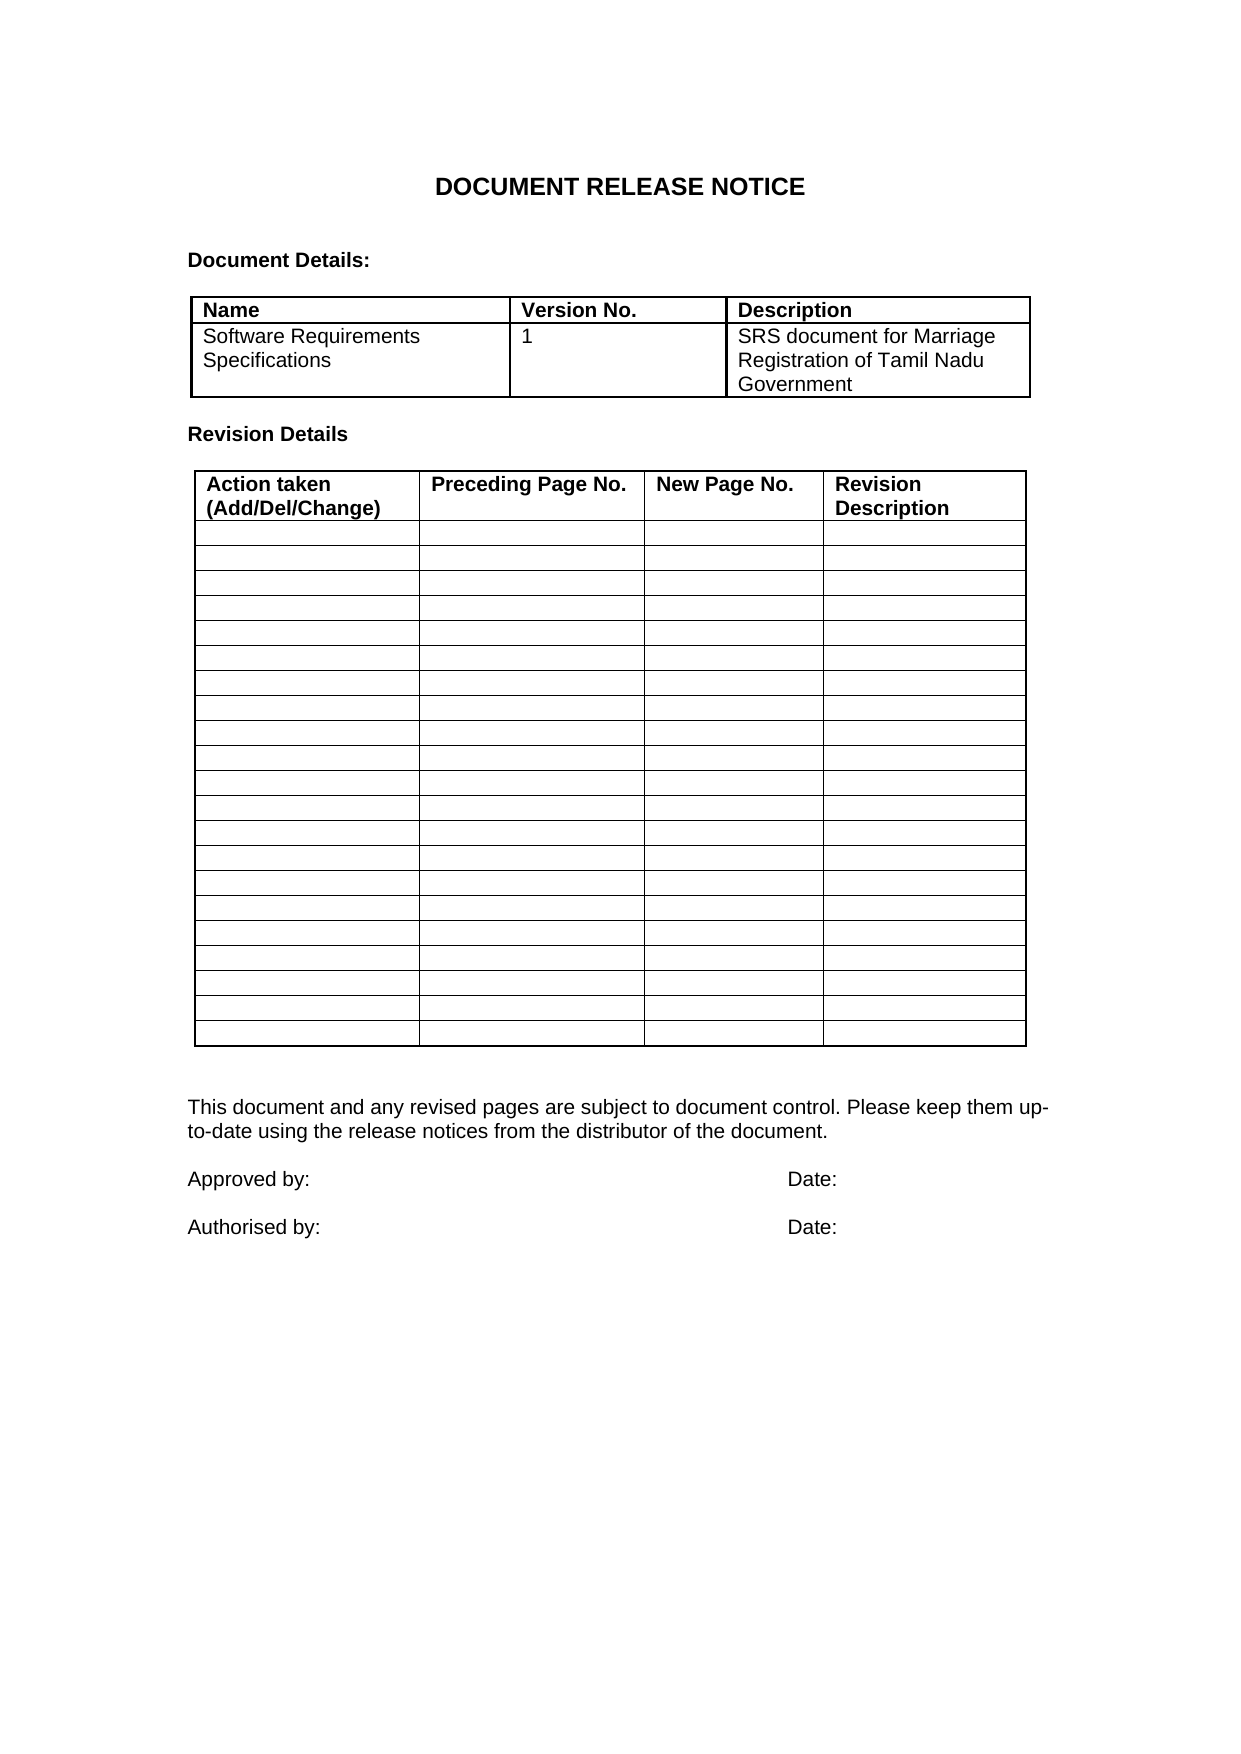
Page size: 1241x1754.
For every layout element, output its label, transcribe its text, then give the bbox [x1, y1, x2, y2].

table_cell [824, 671, 1025, 695]
table_cell [645, 671, 823, 695]
table_cell [196, 721, 419, 745]
table_cell [824, 646, 1025, 670]
table_cell [196, 571, 419, 595]
table_cell [824, 871, 1025, 895]
table_cell [645, 646, 823, 670]
table_cell [645, 721, 823, 745]
table_cell [420, 621, 644, 645]
table_cell [420, 796, 644, 820]
table_cell [420, 921, 644, 945]
table_cell [420, 571, 644, 595]
table_cell [420, 696, 644, 720]
table_cell [824, 771, 1025, 795]
table_cell [196, 796, 419, 820]
table_cell [420, 671, 644, 695]
table_cell [196, 521, 419, 545]
table_cell [420, 646, 644, 670]
table_cell [196, 771, 419, 795]
table_cell [824, 621, 1025, 645]
table_cell [824, 696, 1025, 720]
table_cell [824, 596, 1025, 620]
table_cell [196, 1021, 419, 1045]
table_cell [824, 946, 1025, 970]
table_cell [824, 521, 1025, 545]
text Authorised by: Date: [187, 1215, 1053, 1239]
table_cell [420, 996, 644, 1020]
table_cell [196, 696, 419, 720]
table_cell [824, 746, 1025, 770]
table_header Description [728, 298, 1029, 322]
table_cell [196, 621, 419, 645]
text Approved by: Date: [187, 1167, 1053, 1191]
table_cell SRS document for Marriage Registration of Tamil Nadu Government [728, 324, 1029, 396]
table_header Preceding Page No. [420, 472, 644, 520]
table_cell [420, 1021, 644, 1045]
table_cell [196, 871, 419, 895]
table_header New Page No. [645, 472, 823, 520]
table_cell [824, 846, 1025, 870]
table_cell [420, 871, 644, 895]
table_cell [645, 946, 823, 970]
table_cell [645, 771, 823, 795]
table_cell [196, 821, 419, 845]
table_cell [824, 971, 1025, 995]
table_cell [824, 1021, 1025, 1045]
table_cell [645, 821, 823, 845]
table_cell [420, 821, 644, 845]
table_cell [645, 546, 823, 570]
table_cell [645, 846, 823, 870]
table_cell [645, 871, 823, 895]
title DOCUMENT RELEASE NOTICE [187, 172, 1053, 200]
table_cell [645, 746, 823, 770]
text Document Details: [187, 248, 1053, 272]
table_cell [645, 971, 823, 995]
table_cell [196, 896, 419, 920]
table_cell [824, 821, 1025, 845]
table_cell [196, 746, 419, 770]
table_cell [645, 896, 823, 920]
table_cell [196, 971, 419, 995]
table_cell [420, 596, 644, 620]
table_header Version No. [511, 298, 725, 322]
table_header Revision Description [824, 472, 1025, 520]
table_cell [196, 996, 419, 1020]
table_cell [645, 696, 823, 720]
table_cell Software Requirements Specifications [193, 324, 509, 396]
table_cell [420, 946, 644, 970]
text Revision Details [187, 422, 1053, 446]
table_cell [824, 721, 1025, 745]
table_cell [420, 971, 644, 995]
table_cell [645, 921, 823, 945]
table_cell [420, 896, 644, 920]
table_cell [824, 921, 1025, 945]
table_cell [420, 721, 644, 745]
table_cell [420, 746, 644, 770]
table_cell [196, 946, 419, 970]
table_cell [824, 571, 1025, 595]
table_cell [196, 596, 419, 620]
table_cell [645, 796, 823, 820]
text This document and any revised pages are subject to document control. Please keep them up-to-date using the release notices from the distributor of the document. [187, 1095, 1053, 1143]
table_cell [645, 571, 823, 595]
table_cell [824, 896, 1025, 920]
table_header Name [193, 298, 509, 322]
table_cell [824, 546, 1025, 570]
table_cell [645, 521, 823, 545]
table_cell [645, 996, 823, 1020]
table_cell [196, 846, 419, 870]
table_cell [420, 521, 644, 545]
table_cell [420, 846, 644, 870]
table_cell [420, 771, 644, 795]
table_cell 1 [511, 324, 725, 396]
table_cell [420, 546, 644, 570]
table_cell [824, 996, 1025, 1020]
table_cell [196, 921, 419, 945]
table_cell [196, 671, 419, 695]
table_cell [824, 796, 1025, 820]
table_cell [196, 546, 419, 570]
table_cell [645, 1021, 823, 1045]
table_cell [645, 621, 823, 645]
table_cell [645, 596, 823, 620]
table_header Action taken (Add/Del/Change) [196, 472, 419, 520]
table_cell [196, 646, 419, 670]
